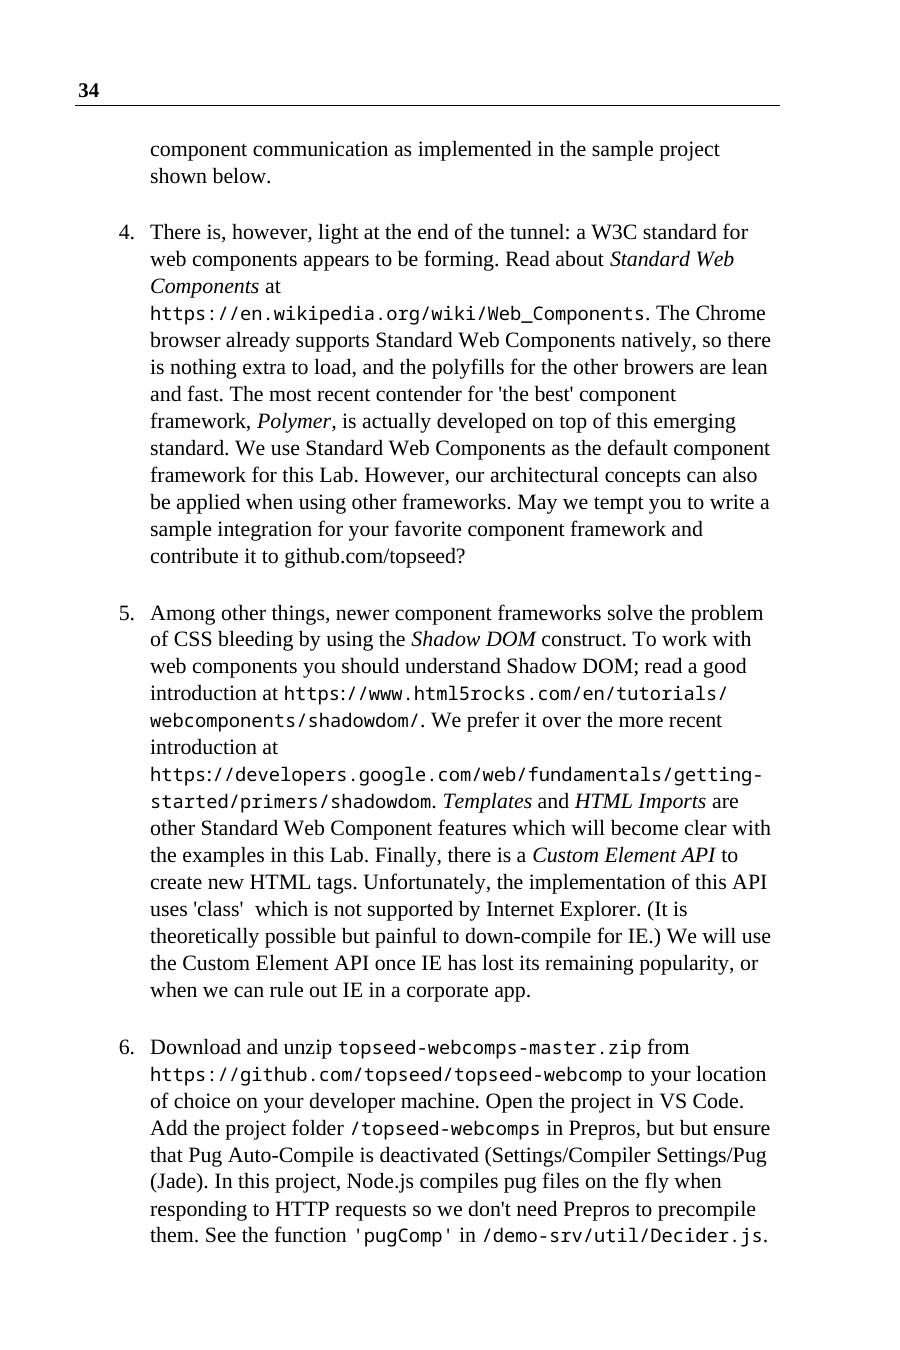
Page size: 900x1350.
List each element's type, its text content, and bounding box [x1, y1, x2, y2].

list Among other things, newer component frameworks solve the problem of CSS bleeding by using the Shadow DOM construct. To work with web components you should understand Shadow DOM; read a good introduction at https://www.html5rocks.com/en/tutorials/​webcomponents/​shadowdom/. We prefer it over the more recent introduction at https://developers.google.com/web/fundamentals/​getting-started/primers/shadowdom. Templates and HTML Imports are other Standard Web Component features which will become clear with the examples in this Lab. Finally, there is a Custom Element API to create new HTML tags. Unfortunately, the implementation of this API uses 'class' which is not supported by Internet Explorer. (It is theoretically possible but painful to down-compile for IE.) We will use the Custom Element API once IE has lost its remaining popularity, or when we can rule out IE in a corporate app. [105, 598, 780, 1003]
list Download and unzip topseed-webcomps-master.zip from https://​github.com/topseed/topseed-webcomp to your location of choice on your developer machine. Open the project in VS Code. Add the project folder /topseed-webcomps in Prepros, but but ensure that Pug Auto-Compile is deactivated (Settings/Compiler Settings/Pug (Jade). In this project, Node.js compiles pug files on the fly when responding to HTTP requests so we don't need Prepros to precompile them. See the function 'pugComp' in /demo-srv/util/Decider.js. [105, 1032, 780, 1248]
list component communication as implemented in the sample project shown below. [105, 135, 780, 189]
list There is, however, light at the end of the tunnel: a W3C standard for web components appears to be forming. Read about Standard Web Components at https://en.wikipedia.org/wiki/Web_Components. The Chrome browser already supports Standard Web Components natively, so there is nothing extra to load, and the polyfills for the other browers are lean and fast. The most recent contender for 'the best' component framework, Polymer, is actually developed on top of this emerging standard. We use Standard Web Components as the default component framework for this Lab. However, our architectural concepts can also be applied when using other frameworks. May we tempt you to write a sample integration for your favorite component framework and contribute it to github.com/topseed? [105, 218, 780, 569]
